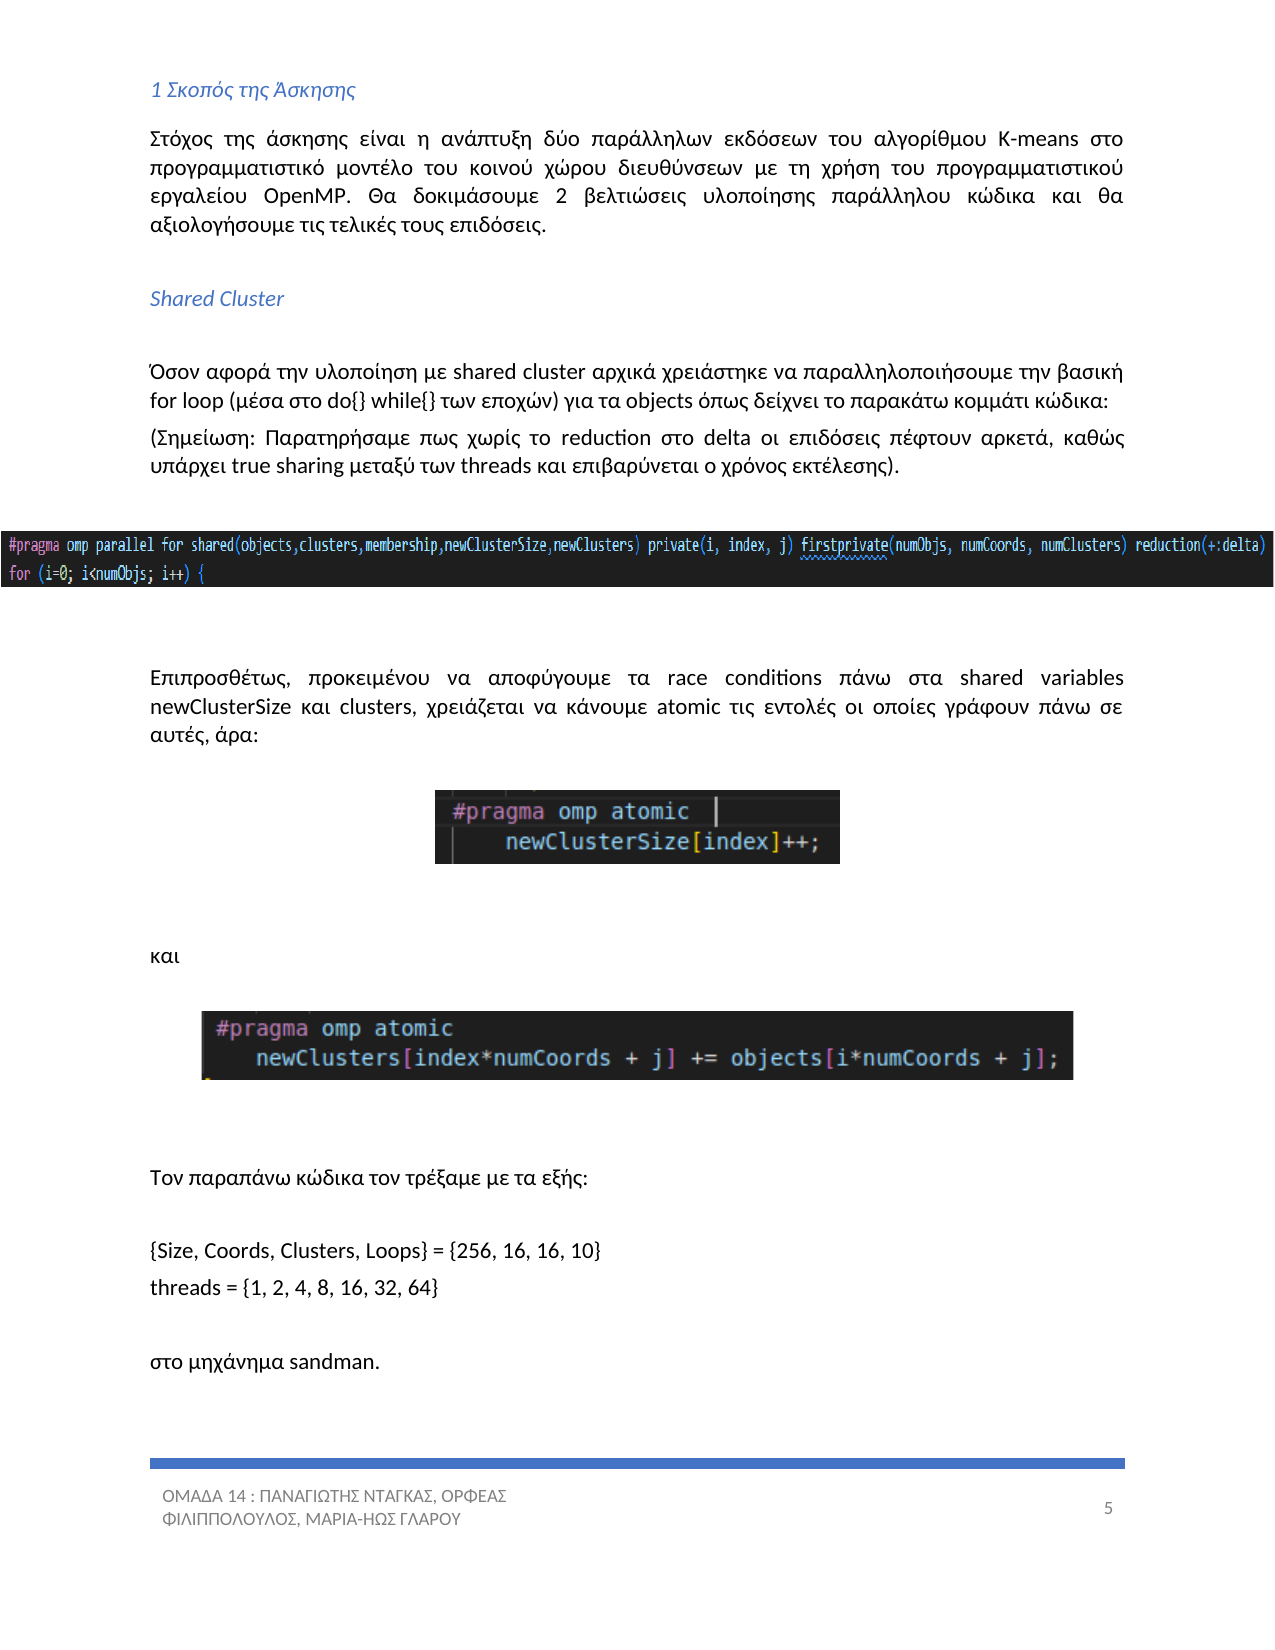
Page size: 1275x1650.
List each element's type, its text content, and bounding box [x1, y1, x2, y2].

text 1 Σκοπός της Άσκησης [150, 75, 1125, 103]
text Όσον αφορά την υλοποίηση με shared cluster αρχικά χρειάστηκε να παραλληλοποιήσουμε την βασική for loop (μέσα στο do{} while{} των εποχών) για τα objects όπως δείχνει το παρακάτω κομμάτι κώδικα: [150, 357, 1125, 414]
text και [150, 942, 1125, 970]
text (Σημείωση: Παρατηρήσαμε πως χωρίς το reduction στο delta οι επιδόσεις πέφτουν αρκετά, καθώς υπάρχει true sharing μεταξύ των threads και επιβαρύνεται ο χρόνος εκτέλεσης). [150, 423, 1125, 479]
text Επιπροσθέτως, προκειμένου να αποφύγουμε τα race conditions πάνω στα shared variables newClusterSize και clusters, χρειάζεται να κάνουμε atomic τις εντολές οι οποίες γράφουν πάνω σε αυτές, άρα: [150, 663, 1125, 748]
text Shared Cluster [150, 284, 1125, 312]
text Στόχος της άσκησης είναι η ανάπτυξη δύο παράλληλων εκδόσεων του αλγορίθμου K-means στο προγραμματιστικό μοντέλο του κοινού χώρου διευθύνσεων με τη χρήση του προγραμματιστικού εργαλείου OpenMP. Θα δοκιμάσουμε 2 βελτιώσεις υλοποίησης παράλληλου κώδικα και θα αξιολογήσουμε τις τελικές τους επιδόσεις. [150, 124, 1125, 238]
text στο μηχάνημα sandman. [150, 1347, 1125, 1375]
text threads = {1, 2, 4, 8, 16, 32, 64} [150, 1273, 1125, 1302]
text Τον παραπάνω κώδικα τον τρέξαμε με τα εξής: [150, 1163, 1125, 1191]
text {Size, Coords, Clusters, Loops} = {256, 16, 16, 10} [150, 1237, 1125, 1265]
